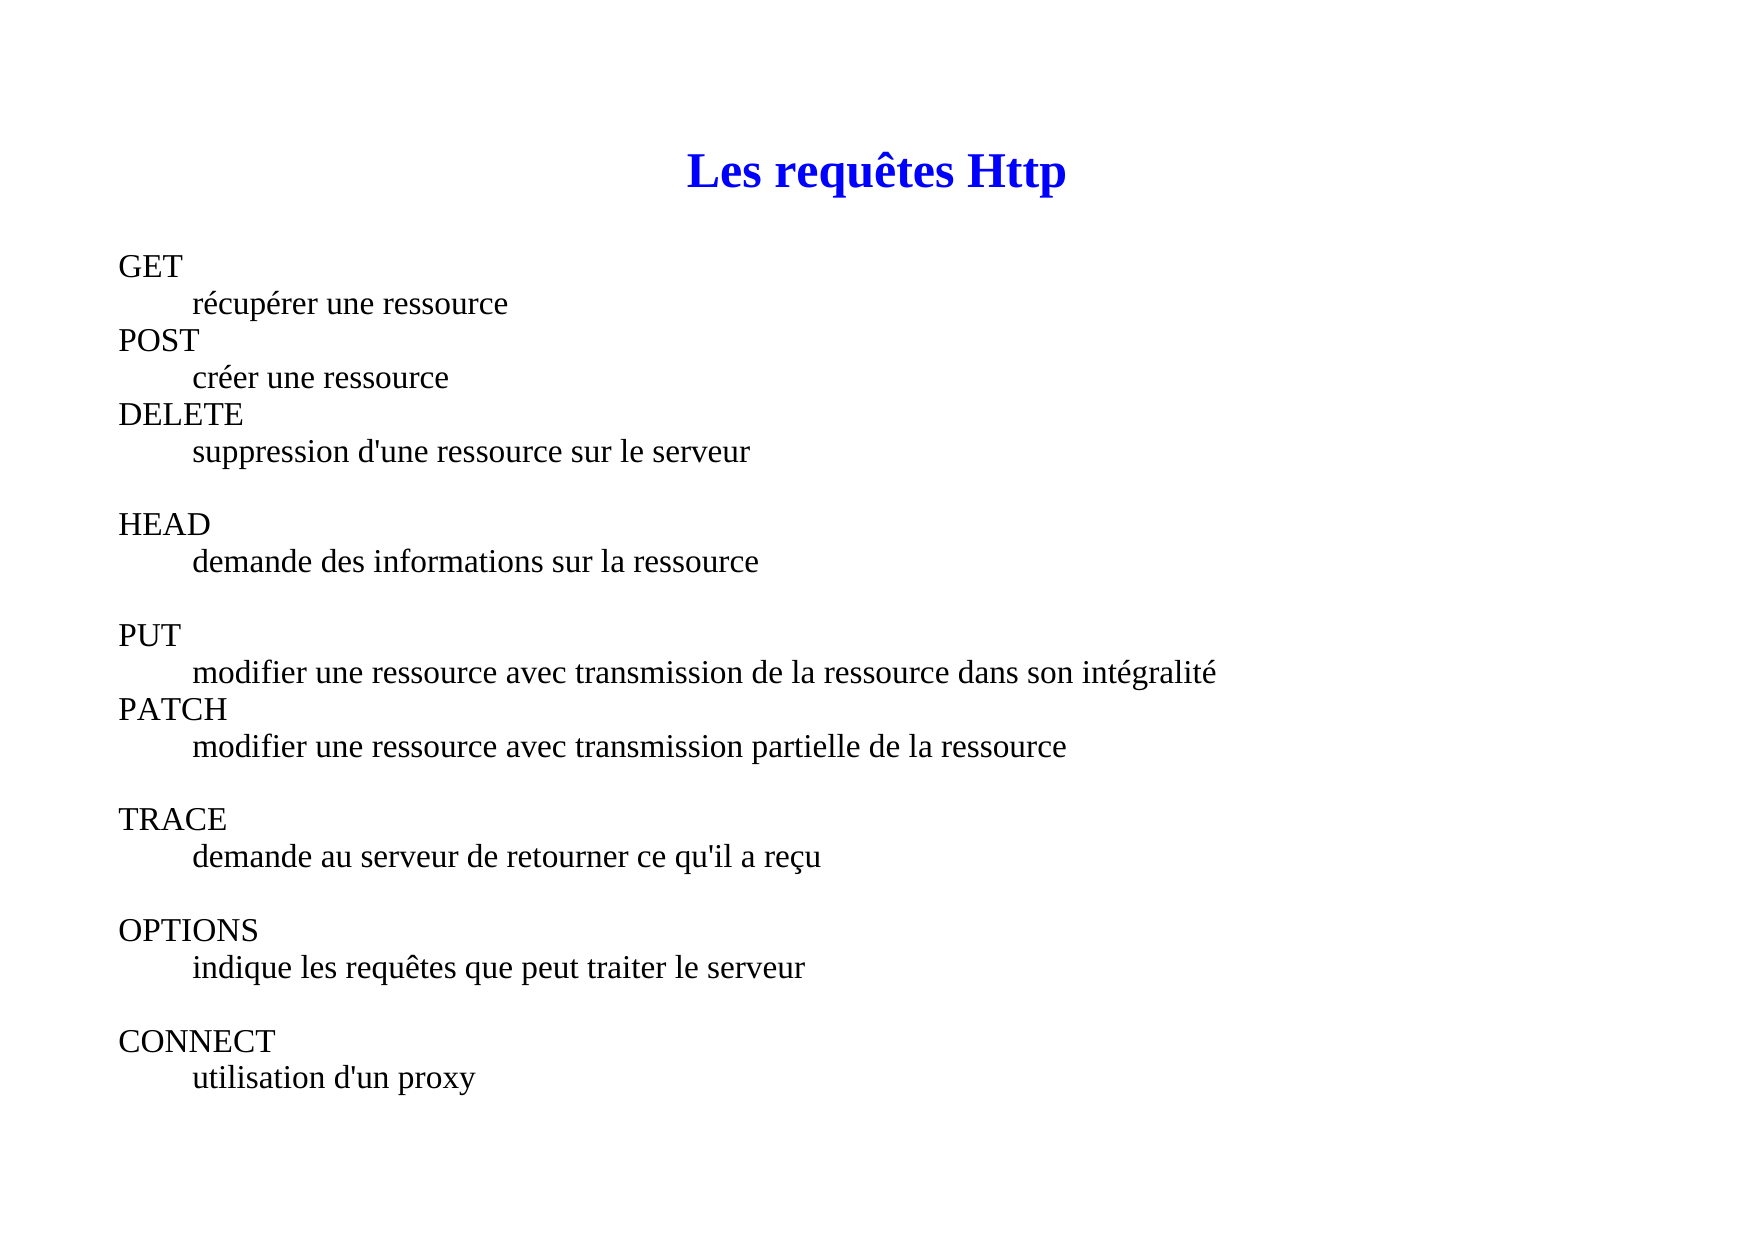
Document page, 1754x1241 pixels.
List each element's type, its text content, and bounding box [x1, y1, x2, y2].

text modifier une ressource avec transmission de la ressource dans son intégralité [118, 653, 1636, 690]
text TRACE [118, 801, 1636, 838]
text récupérer une ressource [118, 285, 1636, 322]
text POST [118, 322, 1636, 358]
text PUT [118, 617, 1636, 653]
text HEAD [118, 506, 1636, 543]
text modifier une ressource avec transmission partielle de la ressource [118, 727, 1636, 764]
text indique les requêtes que peut traiter le serveur [118, 948, 1636, 985]
text demande des informations sur la ressource [118, 543, 1636, 580]
text PATCH [118, 690, 1636, 727]
text créer une ressource [118, 358, 1636, 395]
text utilisation d'un proxy [118, 1059, 1636, 1096]
text demande au serveur de retourner ce qu'il a reçu [118, 838, 1636, 875]
text CONNECT [118, 1022, 1636, 1059]
text GET [118, 248, 1636, 285]
subtitle Les requêtes Http [118, 143, 1636, 198]
text DELETE [118, 395, 1636, 432]
text suppression d'une ressource sur le serveur [118, 432, 1636, 469]
text OPTIONS [118, 912, 1636, 948]
